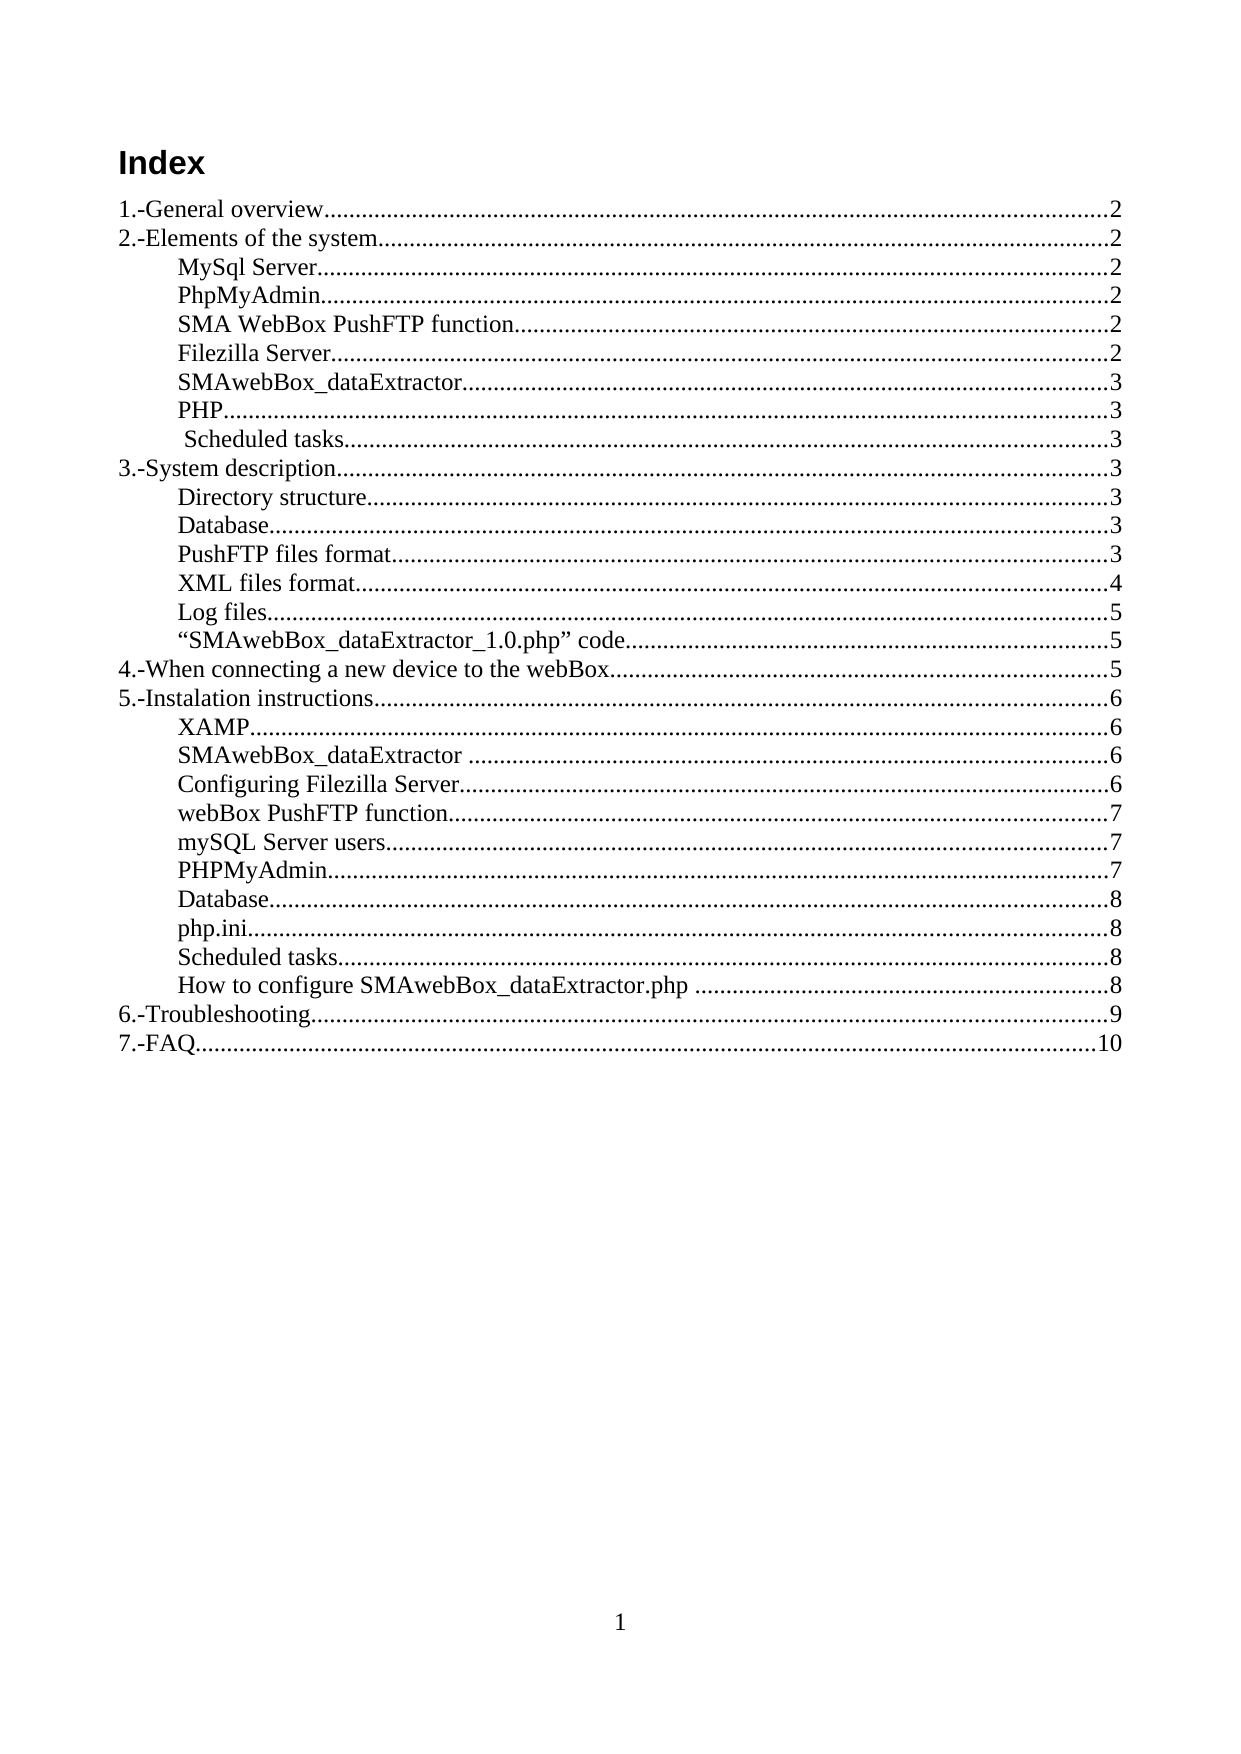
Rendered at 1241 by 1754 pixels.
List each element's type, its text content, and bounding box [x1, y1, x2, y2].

text 5.-Instalation instructions 6 [118, 683, 1122, 712]
text Log files 5 [177, 597, 1122, 625]
text How to configure SMAwebBox_dataExtractor.php 8 [177, 970, 1122, 999]
text php.ini 8 [177, 913, 1122, 942]
text 4.-When connecting a new device to the webBox 5 [118, 654, 1122, 683]
text 6.-Troubleshooting 9 [118, 999, 1122, 1028]
text XML files format 4 [177, 568, 1122, 597]
text mySQL Server users 7 [177, 827, 1122, 855]
text XAMP 6 [177, 712, 1122, 740]
text Scheduled tasks 3 [177, 424, 1122, 453]
text SMAwebBox_dataExtractor 3 [177, 367, 1122, 395]
text Database 3 [177, 510, 1122, 539]
text 3.-System description 3 [118, 453, 1122, 482]
text “SMAwebBox_dataExtractor_1.0.php” code 5 [177, 625, 1122, 654]
text Configuring Filezilla Server 6 [177, 769, 1122, 798]
text Filezilla Server 2 [177, 338, 1122, 367]
text SMA WebBox PushFTP function 2 [177, 309, 1122, 338]
subtitle Index [118, 143, 1122, 182]
text PhpMyAdmin 2 [177, 280, 1122, 309]
text MySql Server 2 [177, 252, 1122, 280]
text Directory structure 3 [177, 482, 1122, 510]
text PHP 3 [177, 395, 1122, 424]
text Scheduled tasks 8 [177, 942, 1122, 970]
text PHPMyAdmin 7 [177, 855, 1122, 884]
text Database 8 [177, 884, 1122, 913]
text PushFTP files format 3 [177, 539, 1122, 568]
text 2.-Elements of the system 2 [118, 223, 1122, 252]
text SMAwebBox_dataExtractor 6 [177, 740, 1122, 769]
text 7.-FAQ 10 [118, 1028, 1122, 1057]
text webBox PushFTP function 7 [177, 798, 1122, 827]
text 1.-General overview 2 [118, 194, 1122, 223]
